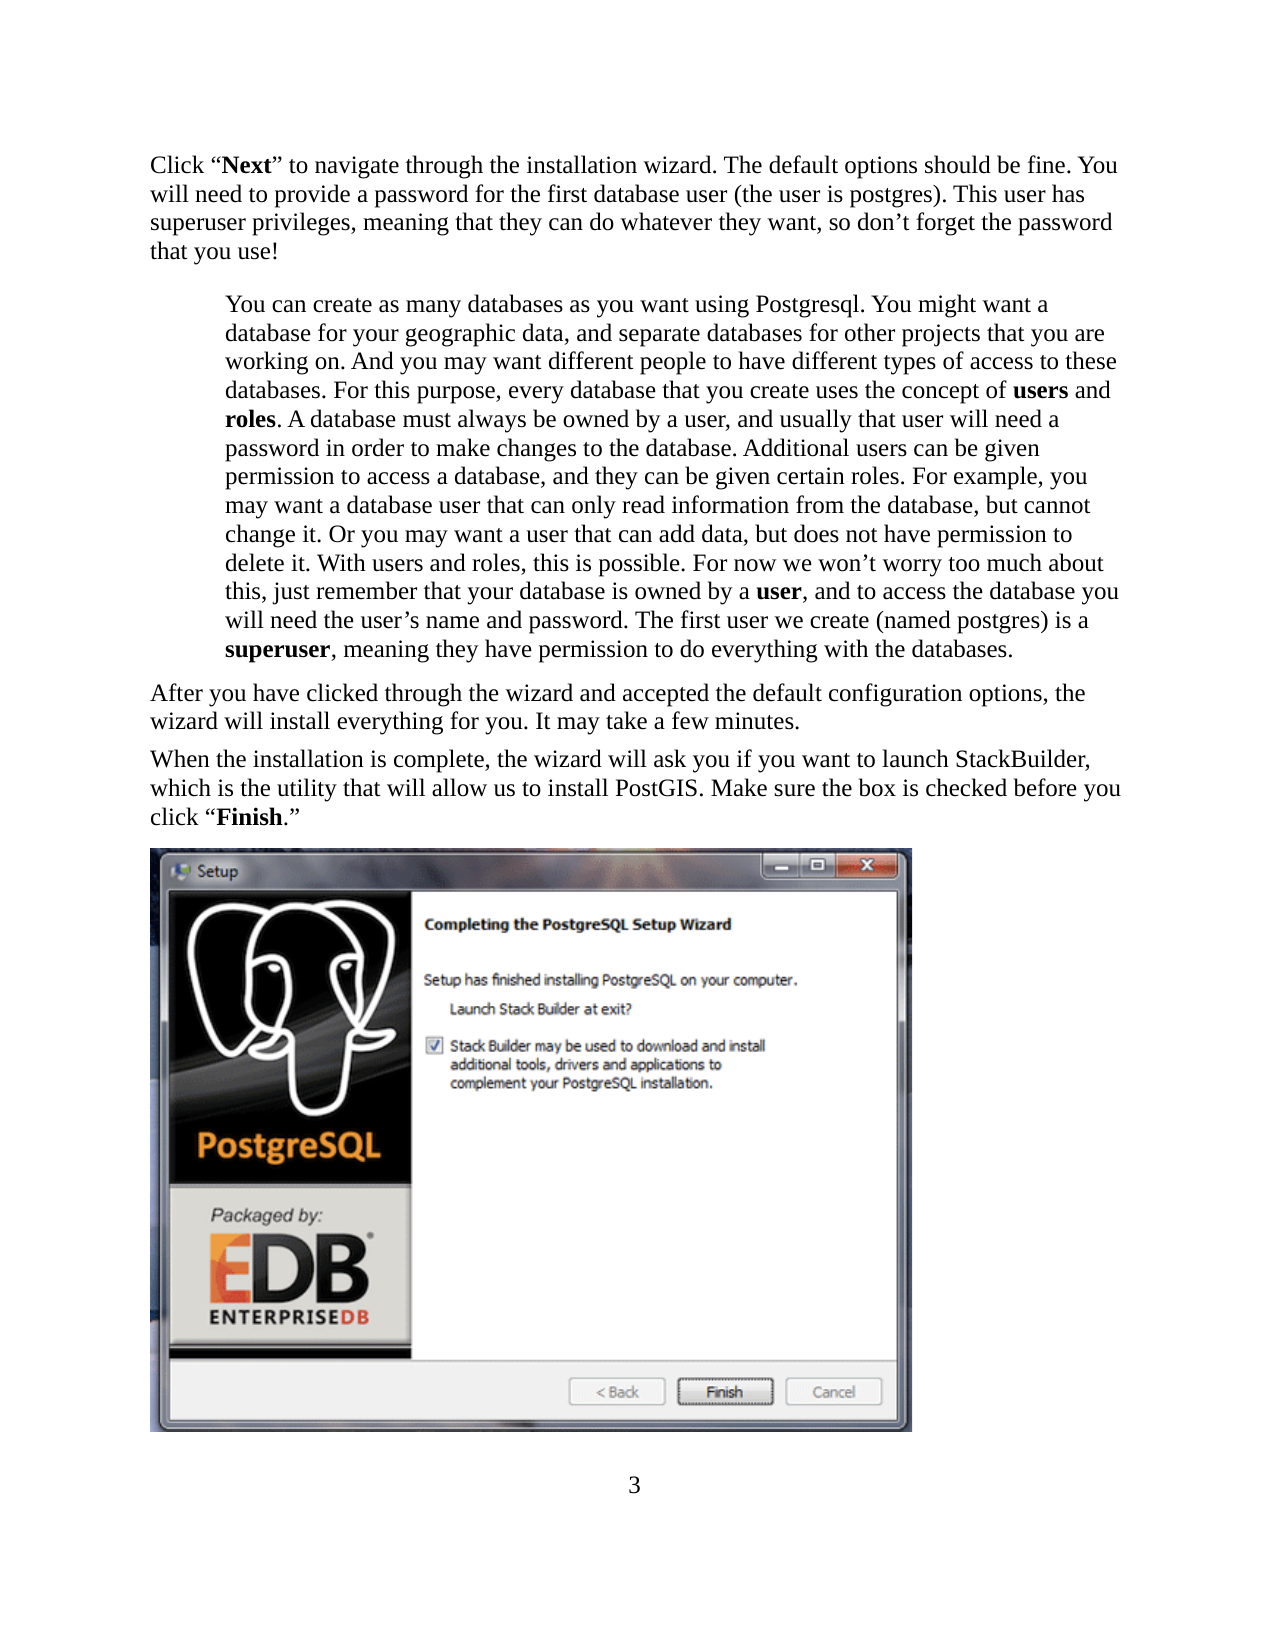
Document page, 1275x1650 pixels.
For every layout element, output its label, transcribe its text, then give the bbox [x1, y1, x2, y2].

text After you have clicked through the wizard and accepted the default configuration options, the wizard will install everything for you. It may take a few minutes. [150, 678, 1125, 735]
text When the installation is complete, the wizard will ask you if you want to launch StackBuilder, which is the utility that will allow us to install PostGIS. Make sure the box is checked before you click “Finish.” [150, 744, 1125, 830]
text You can create as many databases as you want using Postgresql. You might want a database for your geographic data, and separate databases for other projects that you are working on. And you may want different people to have different types of access to these databases. For this purpose, every database that you create uses the concept of users and roles. A database must always be owned by a user, and usually that user will need a password in order to make changes to the database. Additional users can be given permission to access a database, and they can be given certain roles. For example, you may want a database user that can only read information from the database, but cannot change it. Or you may want a user that can add data, but does not have permission to delete it. With users and roles, this is possible. For now we won’t worry too much about this, just remember that your database is owned by a user, and to access the database you will need the user’s name and password. The first user we create (named postgres) is a superuser, meaning they have permission to do everything with the databases. [225, 289, 1125, 663]
text Click “Next” to navigate through the installation wizard. The default options should be fine. You will need to provide a password for the first database user (the user is postgres). This user has superuser privileges, meaning that they can do whatever they want, so don’t forget the password that you use! [150, 150, 1125, 265]
picture [150, 848, 913, 1432]
